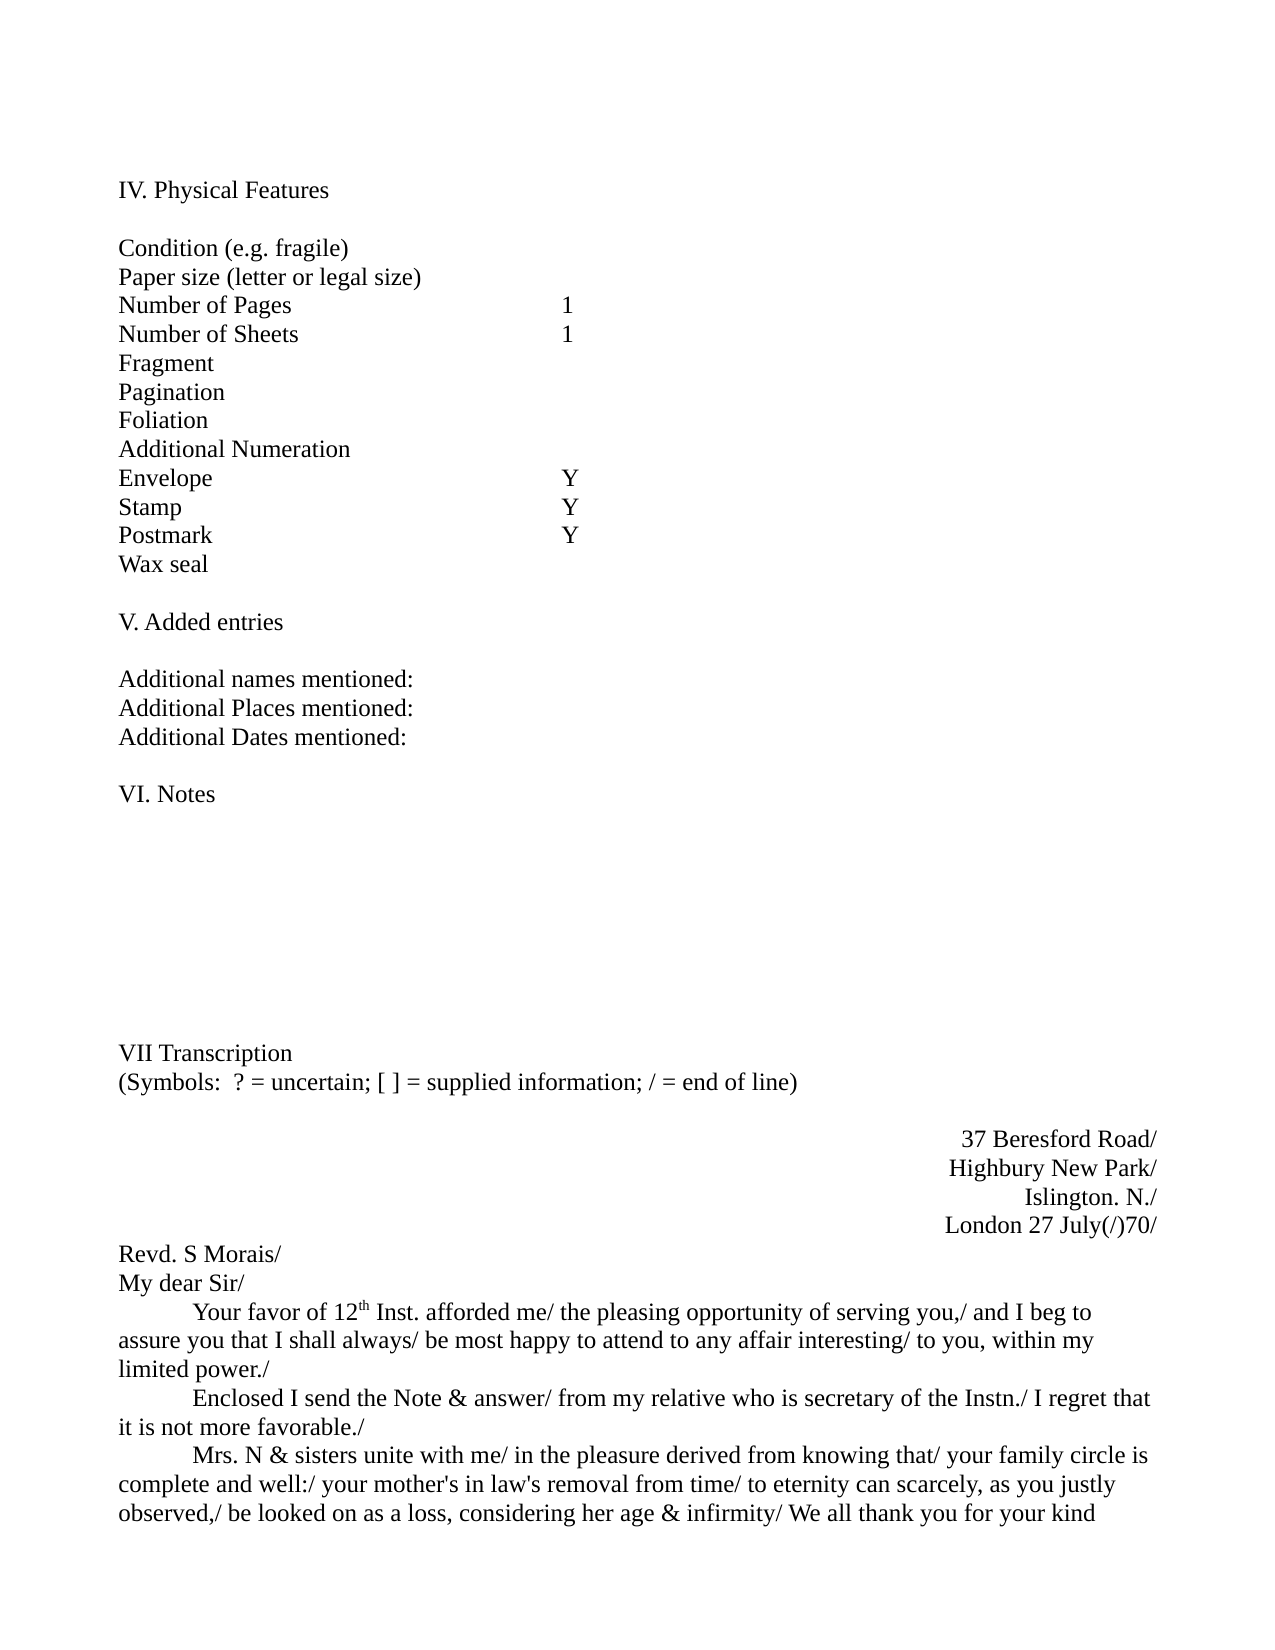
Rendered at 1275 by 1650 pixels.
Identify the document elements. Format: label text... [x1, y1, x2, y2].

text Envelope Y [118, 463, 1157, 492]
text Highbury New Park/ [118, 1153, 1157, 1182]
text Enclosed I send the Note & answer/ from my relative who is secretary of the Instn./ I regret that it is not more favorable./ [118, 1383, 1157, 1441]
text Your favor of 12th Inst. afforded me/ the pleasing opportunity of serving you,/ and I beg to assure you that I shall always/ be most happy to attend to any affair interesting/ to you, within my limited power./ [118, 1297, 1157, 1383]
text Additional Numeration [118, 434, 1157, 463]
text Additional names mentioned: [118, 664, 1157, 693]
text Paper size (letter or legal size) [118, 262, 1157, 291]
text London 27 July(/)70/ [118, 1211, 1157, 1239]
text Revd. S Morais/ [118, 1239, 1157, 1268]
text Additional Dates mentioned: [118, 722, 1157, 751]
text VII Transcription [118, 1038, 1157, 1067]
text (Symbols: ? = uncertain; [ ] = supplied information; / = end of line) [118, 1067, 1157, 1096]
text Mrs. N & sisters unite with me/ in the pleasure derived from knowing that/ your family circle is complete and well:/ your mother's in law's removal from time/ to eternity can scarcely, as you justly observed,/ be looked on as a loss, considering her age & infirmity/ We all thank you for your kind [118, 1441, 1157, 1527]
text Fragment [118, 348, 1157, 377]
text Stamp Y [118, 492, 1157, 521]
text V. Added entries [118, 607, 1157, 636]
text Number of Pages 1 [118, 291, 1157, 319]
text Islington. N./ [118, 1182, 1157, 1211]
text Pagination [118, 377, 1157, 406]
text Postmark Y [118, 521, 1157, 549]
text Wax seal [118, 549, 1157, 578]
text VI. Notes [118, 779, 1157, 808]
text Condition (e.g. fragile) [118, 233, 1157, 262]
text Additional Places mentioned: [118, 693, 1157, 722]
text IV. Physical Features [118, 176, 1157, 204]
text Number of Sheets 1 [118, 319, 1157, 348]
text My dear Sir/ [118, 1268, 1157, 1297]
text 37 Beresford Road/ [118, 1124, 1157, 1153]
text Foliation [118, 406, 1157, 434]
